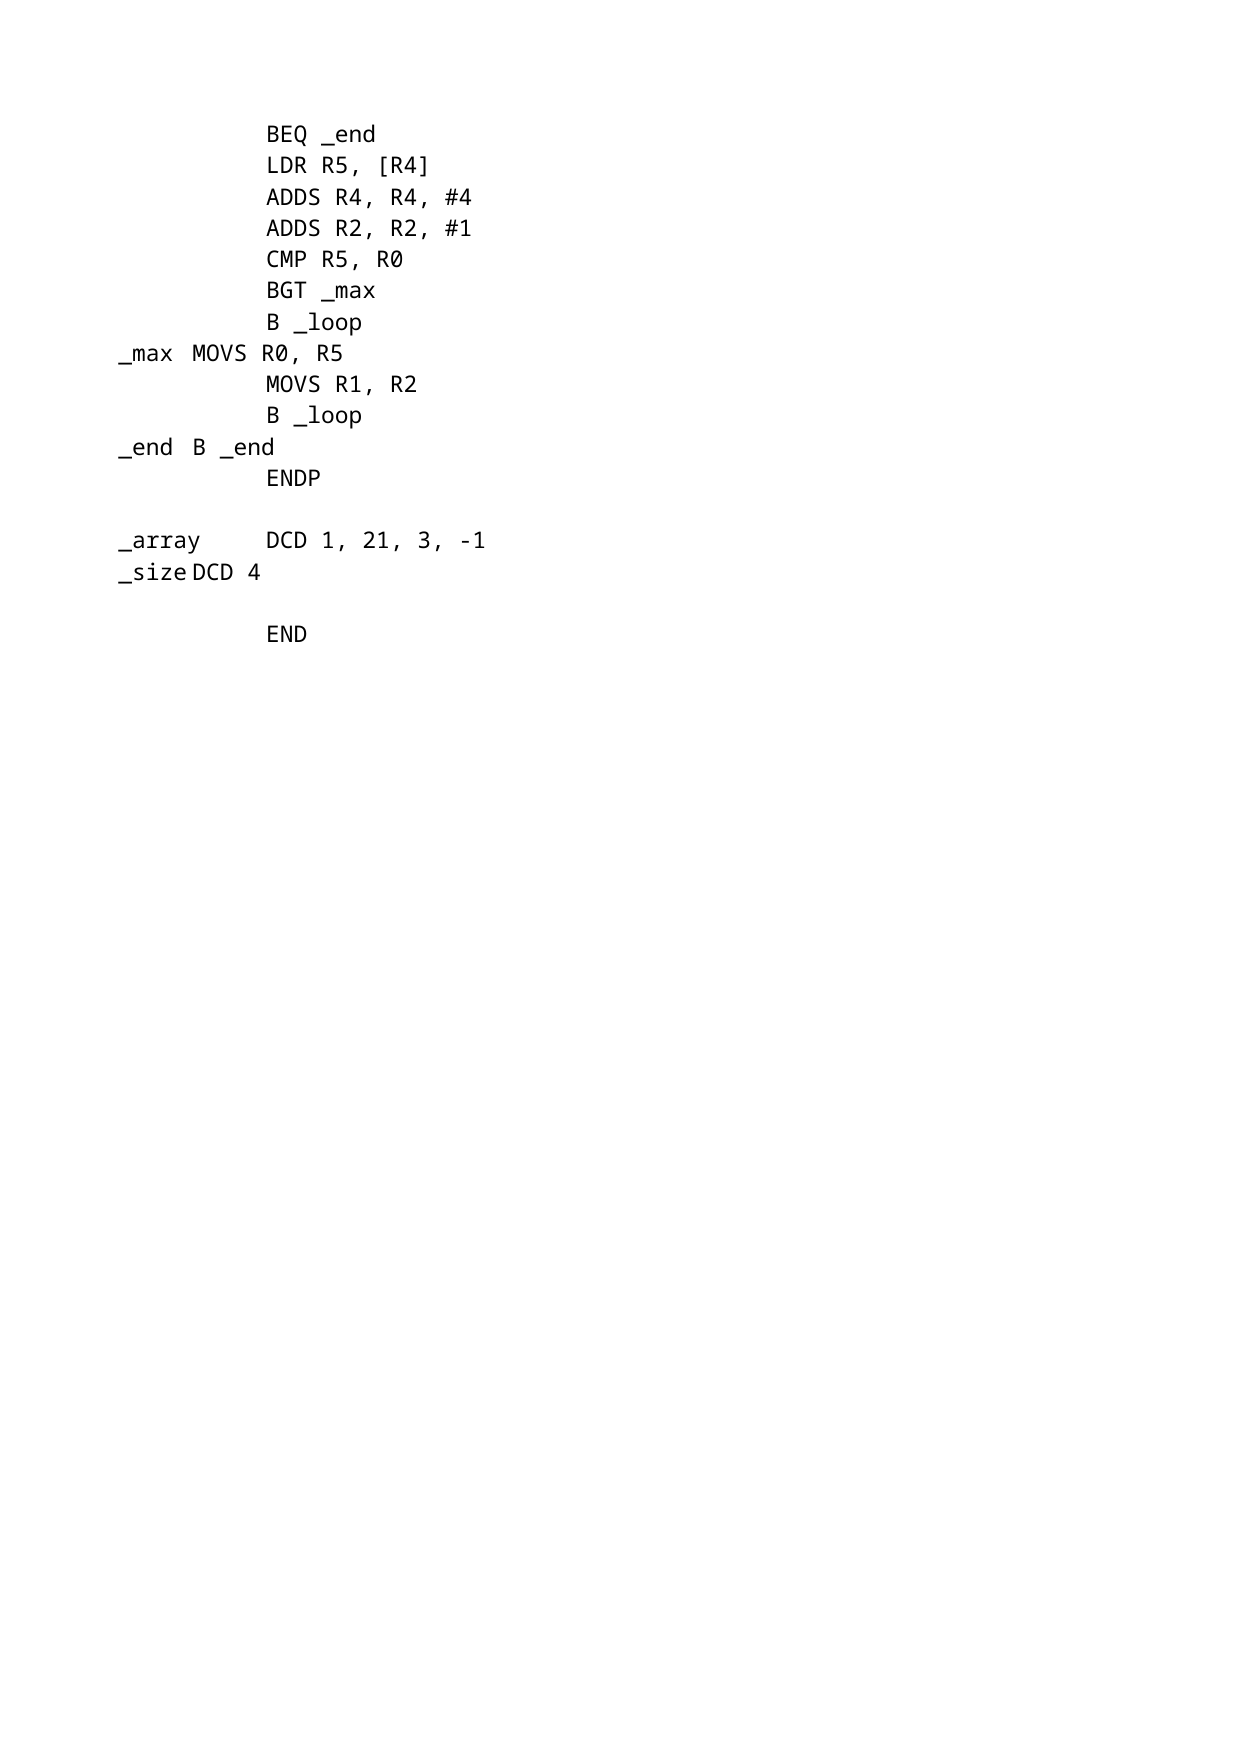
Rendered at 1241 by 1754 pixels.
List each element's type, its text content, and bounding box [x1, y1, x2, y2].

text _array DCD 1, 21, 3, -1 [118, 524, 1122, 556]
text MOVS R1, R2 [118, 368, 1122, 399]
text ADDS R2, R2, #1 [118, 212, 1122, 243]
text _max MOVS R0, R5 [118, 337, 1122, 368]
text ADDS R4, R4, #4 [118, 181, 1122, 212]
text B _loop [118, 399, 1122, 431]
text B _loop [118, 306, 1122, 337]
text ENDP [118, 462, 1122, 493]
text _size DCD 4 [118, 556, 1122, 587]
text BEQ _end [118, 118, 1122, 149]
text BGT _max [118, 274, 1122, 306]
text CMP R5, R0 [118, 243, 1122, 274]
text _end B _end [118, 431, 1122, 462]
text END [118, 618, 1122, 649]
text LDR R5, [R4] [118, 149, 1122, 181]
